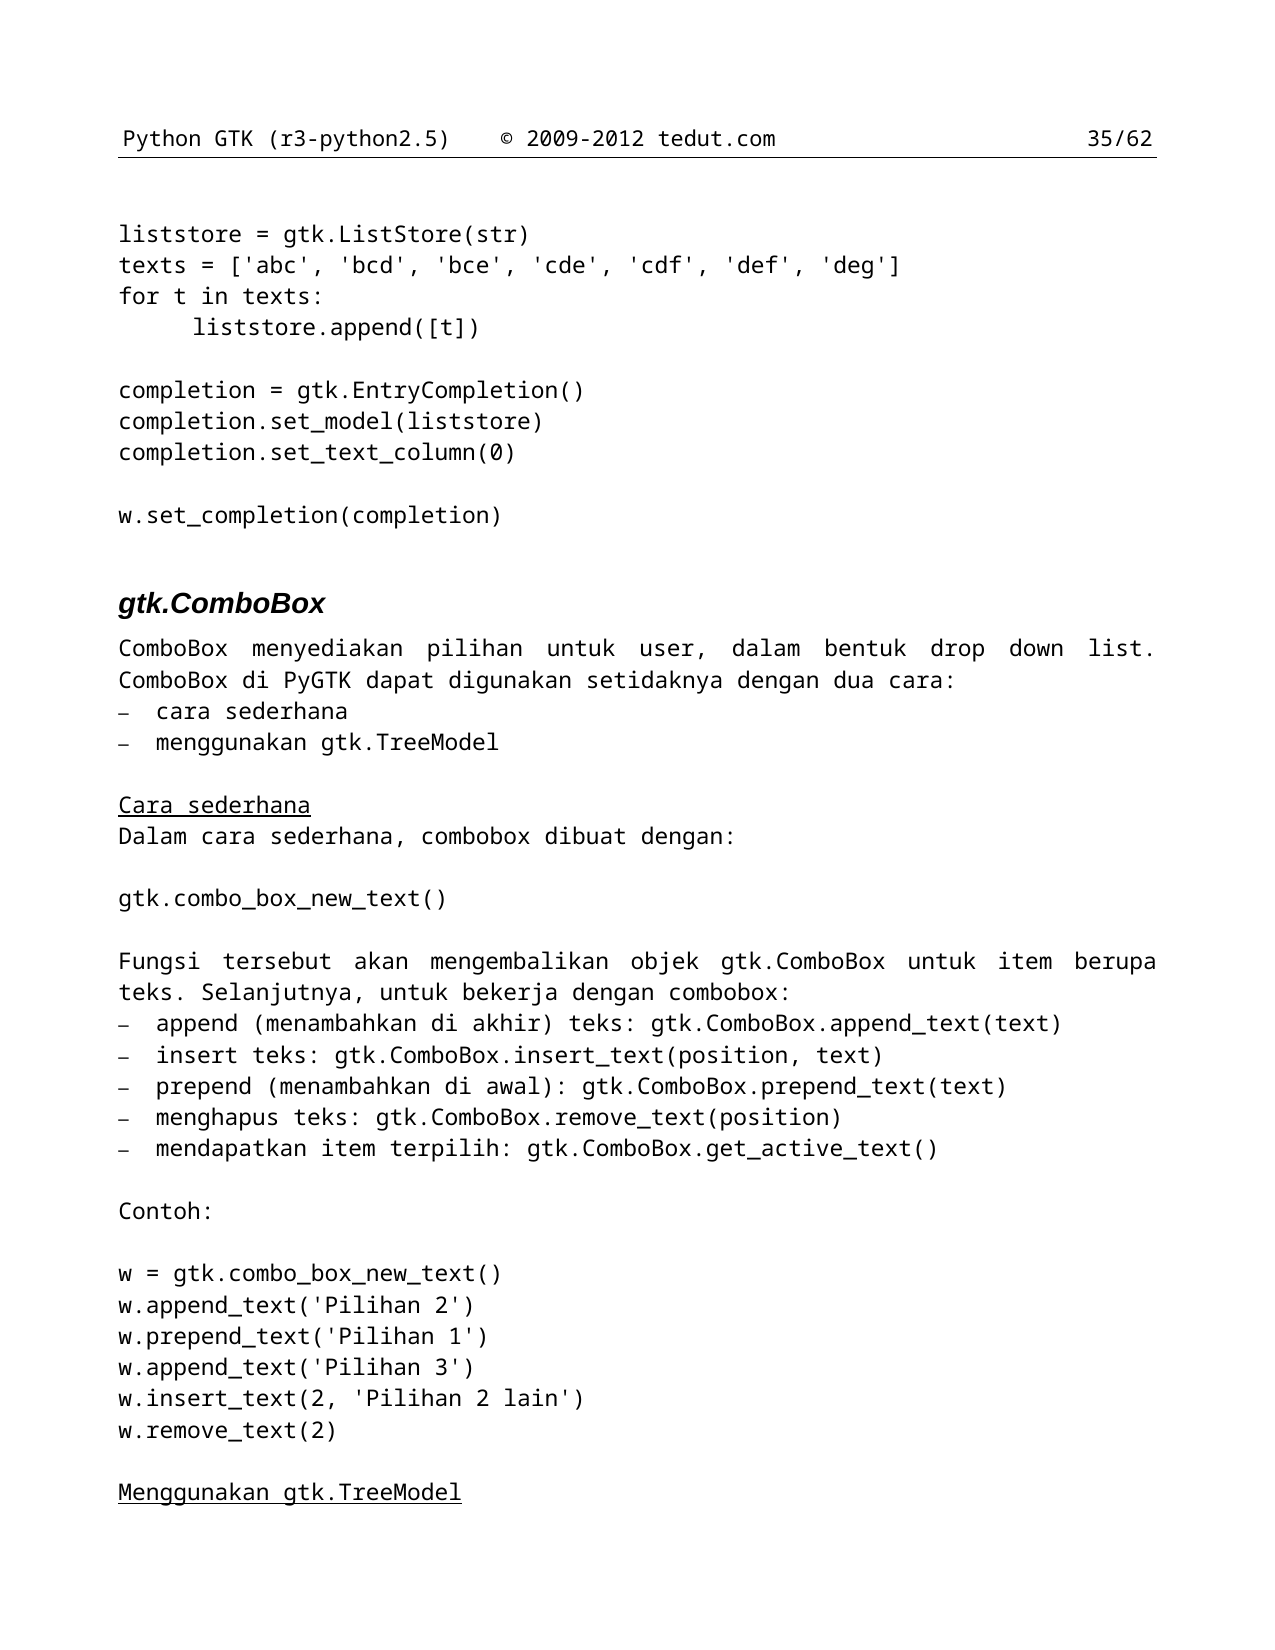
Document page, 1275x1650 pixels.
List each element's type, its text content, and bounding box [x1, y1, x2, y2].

text liststore = gtk.ListStore(str) [118, 217, 1157, 249]
text w.append_text('Pilihan 3') [118, 1351, 1157, 1382]
text completion.set_model(liststore) [118, 405, 1157, 436]
text liststore.append([t]) [118, 311, 1157, 342]
text Menggunakan gtk.TreeModel [118, 1476, 1157, 1507]
text completion.set_text_column(0) [118, 436, 1157, 467]
text w.insert_text(2, 'Pilihan 2 lain') [118, 1382, 1157, 1413]
text w.prepend_text('Pilihan 1') [118, 1320, 1157, 1351]
list append (menambahkan di akhir) teks: gtk.ComboBox.append_text(text) [118, 1007, 1157, 1038]
text Cara sederhana [118, 788, 1157, 820]
text w.set_completion(completion) [118, 499, 1157, 530]
text gtk.combo_box_new_text() [118, 882, 1157, 913]
subtitle gtk.ComboBox [118, 586, 1157, 620]
text for t in texts: [118, 280, 1157, 311]
text ComboBox menyediakan pilihan untuk user, dalam bentuk drop down list. ComboBox di PyGTK dapat digunakan setidaknya dengan dua cara: [118, 632, 1157, 695]
text Fungsi tersebut akan mengembalikan objek gtk.ComboBox untuk item berupa teks. Selanjutnya, untuk bekerja dengan combobox: [118, 945, 1157, 1007]
list prepend (menambahkan di awal): gtk.ComboBox.prepend_text(text) [118, 1070, 1157, 1101]
list menggunakan gtk.TreeModel [118, 726, 1157, 757]
text completion = gtk.EntryCompletion() [118, 374, 1157, 405]
list cara sederhana [118, 695, 1157, 726]
list mendapatkan item terpilih: gtk.ComboBox.get_active_text() [118, 1132, 1157, 1163]
text Contoh: [118, 1195, 1157, 1226]
text w.append_text('Pilihan 2') [118, 1288, 1157, 1320]
list menghapus teks: gtk.ComboBox.remove_text(position) [118, 1101, 1157, 1132]
text Dalam cara sederhana, combobox dibuat dengan: [118, 820, 1157, 851]
text texts = ['abc', 'bcd', 'bce', 'cde', 'cdf', 'def', 'deg'] [118, 249, 1157, 280]
list insert teks: gtk.ComboBox.insert_text(position, text) [118, 1038, 1157, 1070]
text w.remove_text(2) [118, 1413, 1157, 1445]
text w = gtk.combo_box_new_text() [118, 1257, 1157, 1288]
